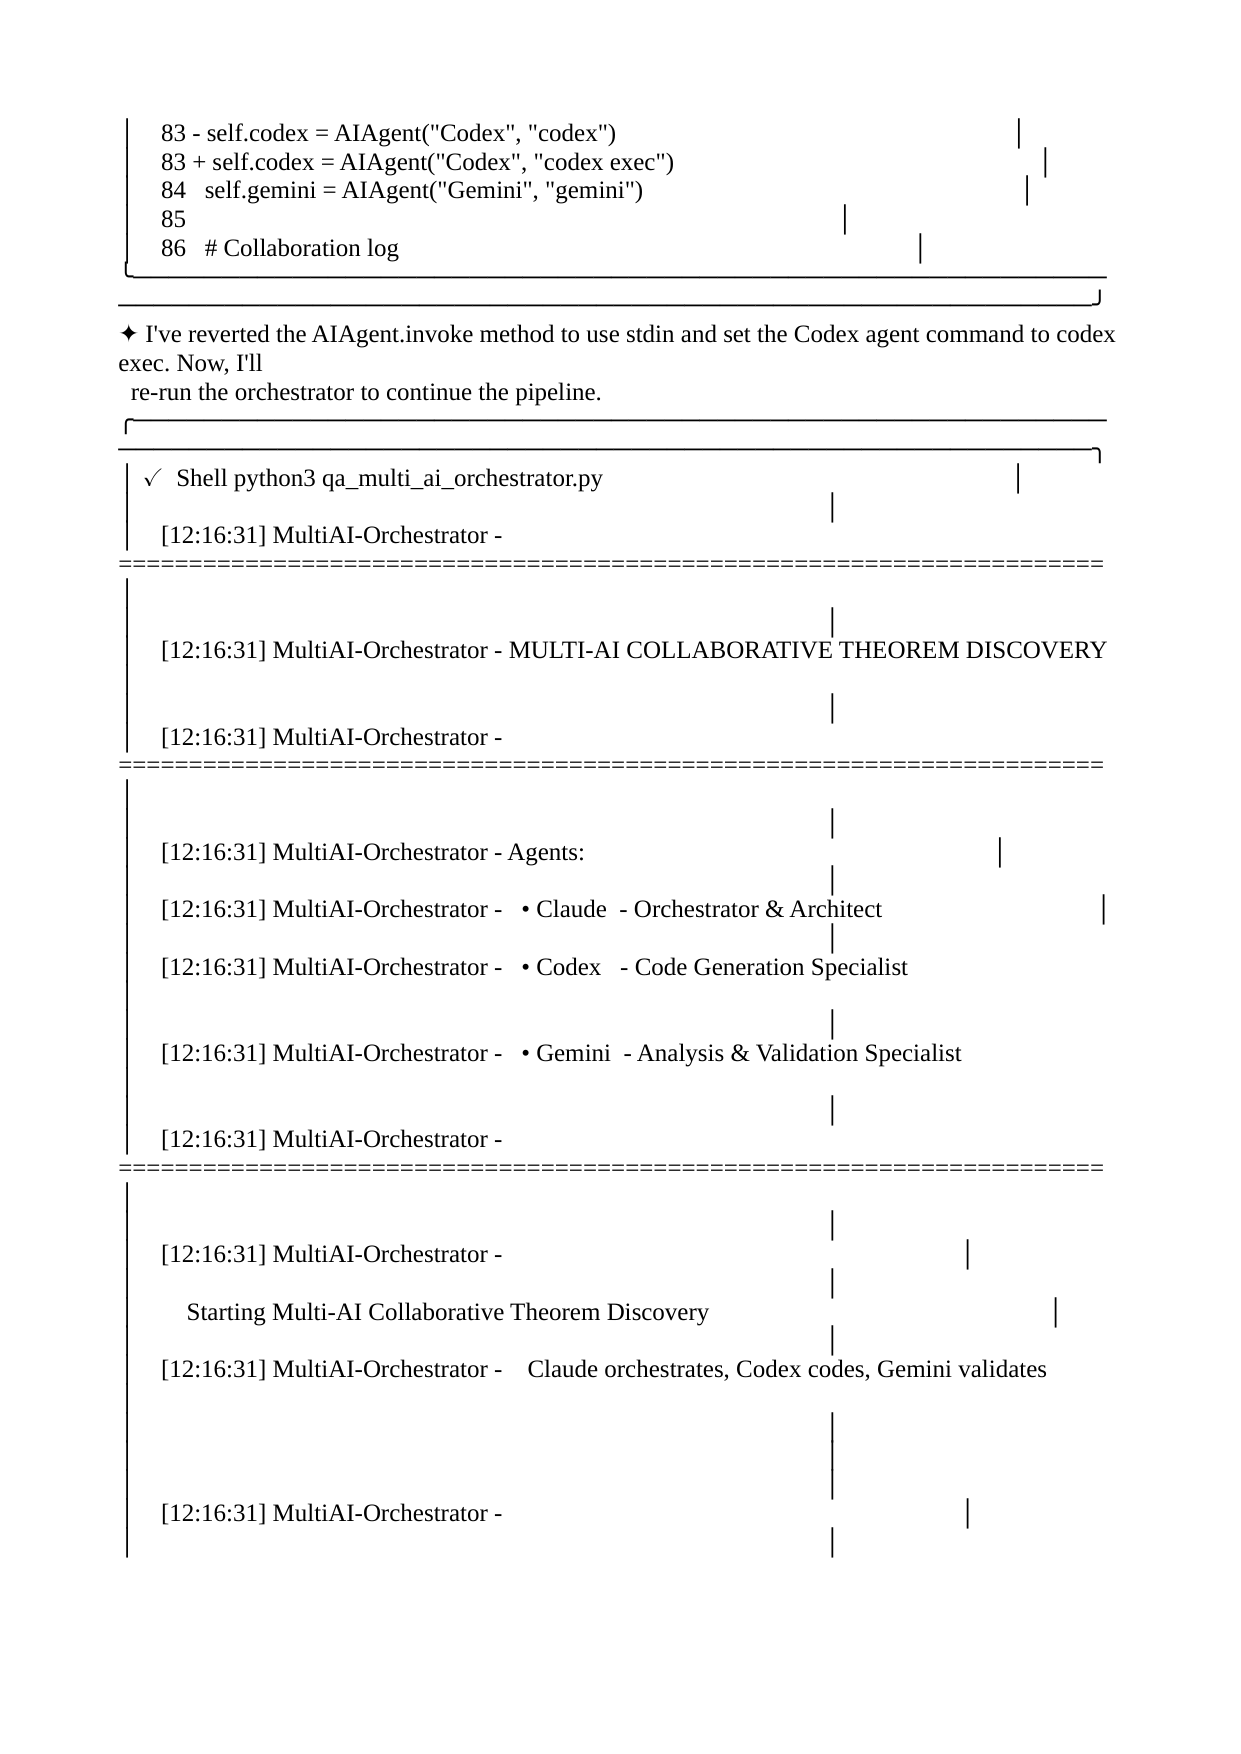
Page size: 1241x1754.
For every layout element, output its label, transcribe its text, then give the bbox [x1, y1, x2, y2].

text │ [12:16:31] MultiAI-Orchestrator - │ [128, 1239, 966, 1268]
text │ 83 - self.codex = AIAgent("Codex", "codex") │ [128, 118, 1018, 147]
text │ │ [118, 1441, 126, 1469]
text re-run the orchestrator to continue the pipeline. [118, 377, 1122, 406]
text │ │ [833, 1469, 1122, 1498]
text │ │ [128, 923, 831, 952]
text │ │ [833, 866, 1122, 894]
text │ │ [833, 492, 1122, 521]
text │ │ [128, 1096, 831, 1124]
text │ │ [128, 1469, 831, 1498]
text │ ✓ Shell python3 qa_multi_ai_orchestrator.py │ [128, 463, 1017, 492]
text │ [12:16:31] MultiAI-Orchestrator - Agents: │ [128, 837, 999, 866]
text │ [12:16:31] MultiAI-Orchestrator - Claude orchestrates, Codex codes, Gemini validates │ [128, 1354, 1122, 1412]
text │ │ [118, 1096, 126, 1124]
text │ │ [128, 1412, 831, 1441]
text │ [12:16:31] MultiAI-Orchestrator - Agents: │ [1001, 837, 1122, 866]
text ✦ I've reverted the AIAgent.invoke method to use stdin and set the Codex agent command to codex exec. Now, I'll [118, 319, 1122, 377]
text │ │ [118, 923, 126, 952]
text │ [12:16:31] MultiAI-Orchestrator - │ [128, 1498, 966, 1527]
text │ │ [833, 923, 1122, 952]
text │ │ [128, 1211, 831, 1239]
text │ │ [128, 1326, 831, 1354]
text │ │ [128, 808, 831, 837]
text │ │ [128, 1268, 831, 1297]
text │ 85 │ [128, 204, 844, 233]
text │ │ [128, 607, 831, 636]
text │ │ [118, 866, 126, 894]
text │ │ [118, 607, 126, 636]
text │ 83 + self.codex = AIAgent("Codex", "codex exec") │ [1046, 147, 1122, 176]
text │ │ [128, 1441, 831, 1469]
text │ 86 # Collaboration log │ [921, 233, 1122, 262]
text │ │ [833, 1527, 1122, 1556]
text │ │ [128, 1527, 831, 1556]
text │ [12:16:31] MultiAI-Orchestrator - │ [968, 1498, 1122, 1527]
text │ │ [118, 1009, 126, 1038]
text │ │ [118, 1326, 126, 1354]
text │ 🤝 Starting Multi-AI Collaborative Theorem Discovery │ [1056, 1297, 1122, 1326]
text │ [12:16:31] MultiAI-Orchestrator - • Gemini - Analysis & Validation Specialist │ [128, 1038, 1122, 1096]
text │ │ [833, 1326, 1122, 1354]
text │ [12:16:31] MultiAI-Orchestrator - MULTI-AI COLLABORATIVE THEOREM DISCOVERY │ [128, 636, 1122, 693]
text │ │ [833, 1096, 1122, 1124]
text │ │ [833, 607, 1122, 636]
text │ │ [118, 1211, 126, 1239]
text │ [12:16:31] MultiAI-Orchestrator - • Claude - Orchestrator & Architect │ [128, 894, 1102, 923]
text │ │ [833, 1009, 1122, 1038]
text │ │ [118, 1268, 126, 1297]
text │ │ [833, 1268, 1122, 1297]
text │ [12:16:31] MultiAI-Orchestrator - ====================================================================== │ [118, 521, 1122, 607]
text │ │ [118, 693, 126, 722]
text │ 85 │ [118, 204, 126, 233]
text │ │ [118, 808, 126, 837]
text ╰──────────────────────────────────────────────────────────────────────────────────────────────────────────────╯ [118, 262, 1122, 319]
text │ 83 - self.codex = AIAgent("Codex", "codex") │ [1020, 118, 1122, 147]
text │ 84 self.gemini = AIAgent("Gemini", "gemini") │ [128, 176, 1026, 204]
text │ │ [833, 1211, 1122, 1239]
text │ │ [128, 693, 831, 722]
text │ 85 │ [846, 204, 1122, 233]
text │ 83 + self.codex = AIAgent("Codex", "codex exec") │ [128, 147, 1044, 176]
text │ │ [833, 1412, 1122, 1441]
text │ │ [128, 1009, 831, 1038]
text │ │ [128, 866, 831, 894]
text │ │ [118, 1469, 126, 1498]
text │ │ [118, 492, 126, 521]
text │ [12:16:31] MultiAI-Orchestrator - │ [968, 1239, 1122, 1268]
text │ │ [128, 492, 831, 521]
text │ │ [833, 693, 1122, 722]
text │ 86 # Collaboration log │ [128, 233, 919, 262]
text │ [12:16:31] MultiAI-Orchestrator - ====================================================================== │ [118, 722, 1122, 808]
text │ │ [833, 808, 1122, 837]
text │ │ [118, 1527, 126, 1556]
text │ [12:16:31] MultiAI-Orchestrator - ====================================================================== │ [118, 1124, 1122, 1211]
text ╭──────────────────────────────────────────────────────────────────────────────────────────────────────────────╮ [118, 406, 1122, 463]
text │ 🤝 Starting Multi-AI Collaborative Theorem Discovery │ [128, 1297, 1054, 1326]
text │ [12:16:31] MultiAI-Orchestrator - • Codex - Code Generation Specialist │ [128, 952, 1122, 1009]
text │ 84 self.gemini = AIAgent("Gemini", "gemini") │ [1028, 176, 1122, 204]
text │ ✓ Shell python3 qa_multi_ai_orchestrator.py │ [1019, 463, 1122, 492]
text │ │ [833, 1441, 1122, 1469]
text │ │ [118, 1412, 126, 1441]
